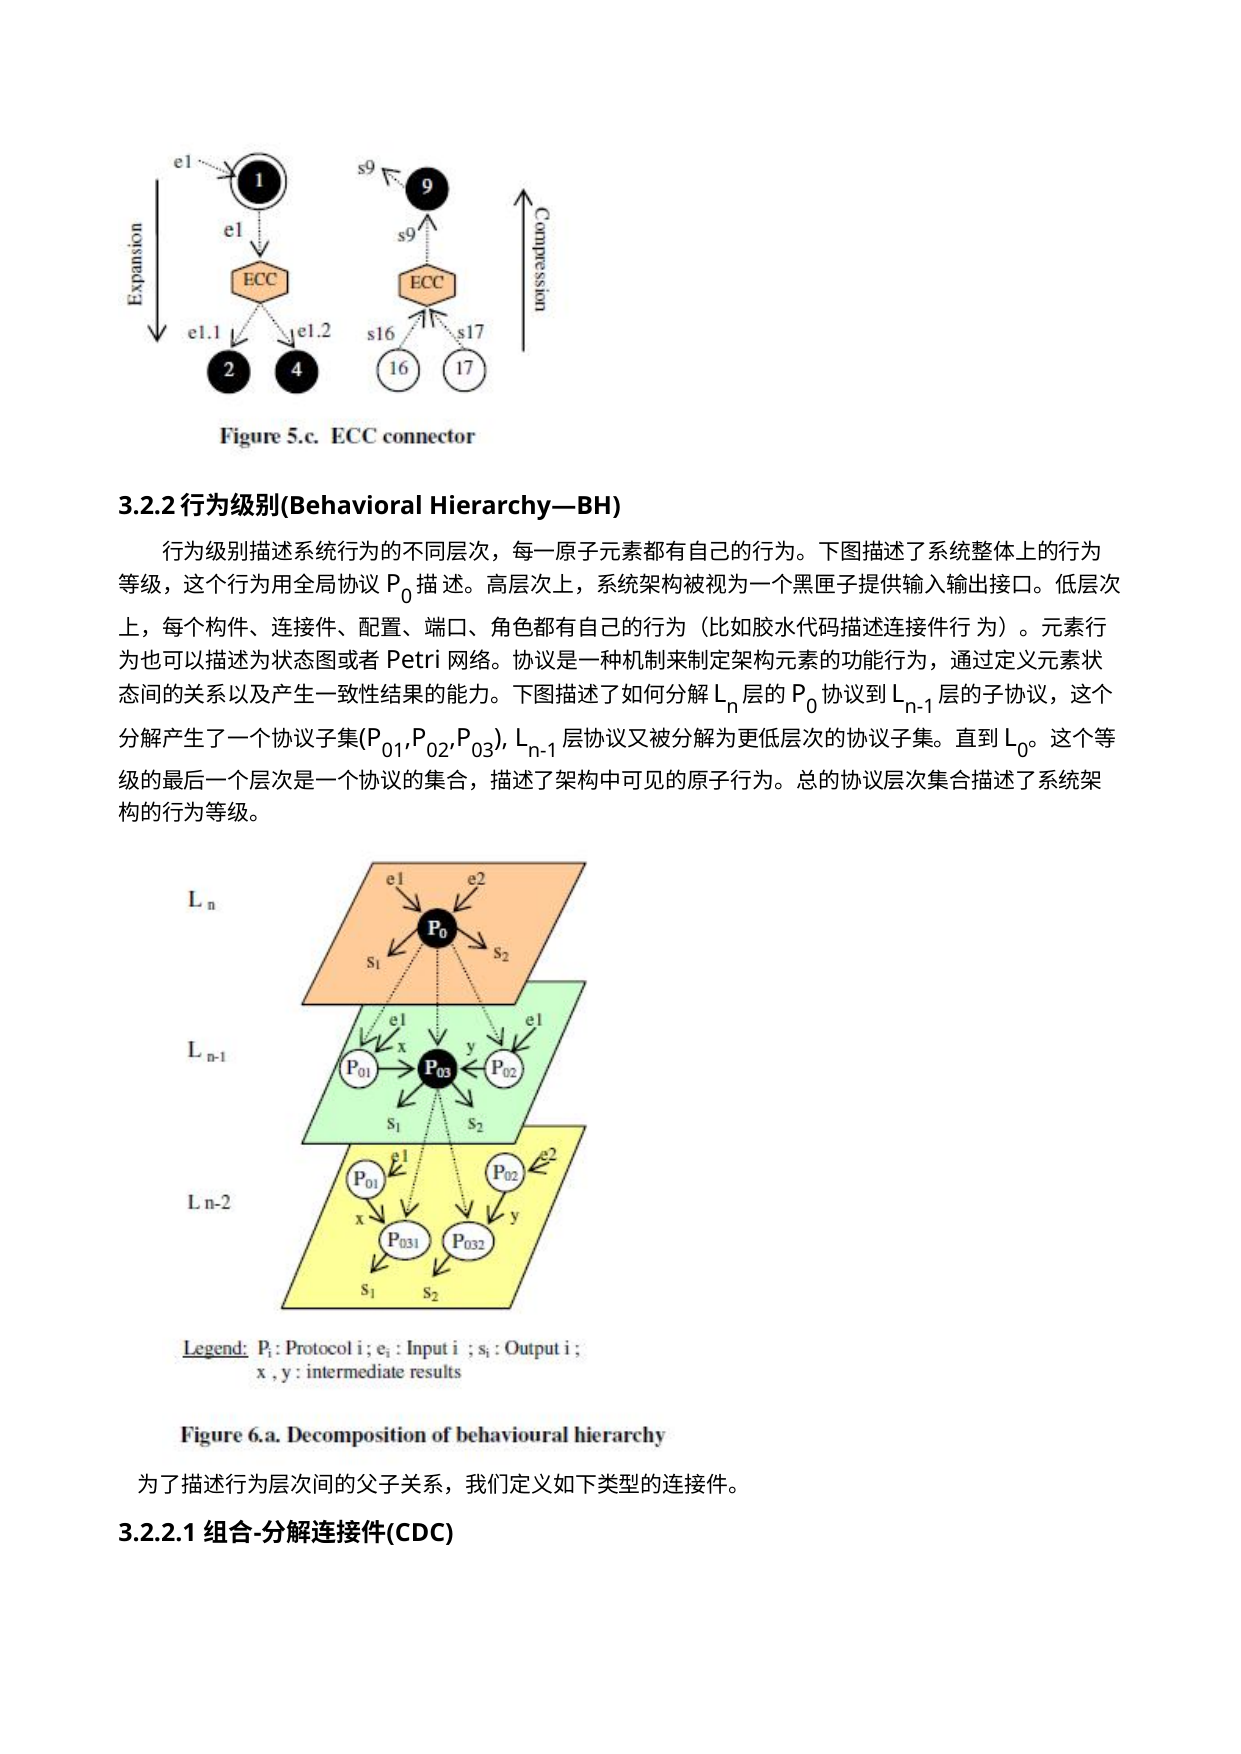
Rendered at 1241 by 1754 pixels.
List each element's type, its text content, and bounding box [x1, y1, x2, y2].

picture [161, 838, 689, 1466]
text 行为级别描述系统行为的不同层次，每一原子元素都有自己的行为。下图描述了系统整体上的行为等级，这个行为用全局协议 P0描 述。高层次上，系统架构被视为一个黑匣子提供输入输出接口。低层次上，每个构件、连接件、配置、端口、角色都有自己的行为（比如胶水代码描述连接件行 为）。元素行为也可以描述为状态图或者 Petri 网络。协议是一种机制来制定架构元素的功能行为，通过定义元素状态间的关系以及产生一致性结果的能力。下图描述了如何分解Ln层的P0协议到Ln-1层的子协议，这个分解产生了一个协议子集(P01,P02,P03), Ln-1层协议又被分解为更低层次的协议子集。直到L0。这个等级的最后一个层次是一个协议的集合，描述了架构中可见的原子行为。总的协议层次集合描述了系统架构的行为等级。 [118, 534, 1122, 826]
picture [118, 118, 578, 486]
text 为了描述行为层次间的父子关系，我们定义如下类型的连接件。 [118, 839, 1122, 1499]
text 3.2.2行为级别(Behavioral Hierarchy—BH) [118, 118, 1122, 522]
text 3.2.2.1 组合-分解连接件(CDC) [118, 1512, 1122, 1548]
